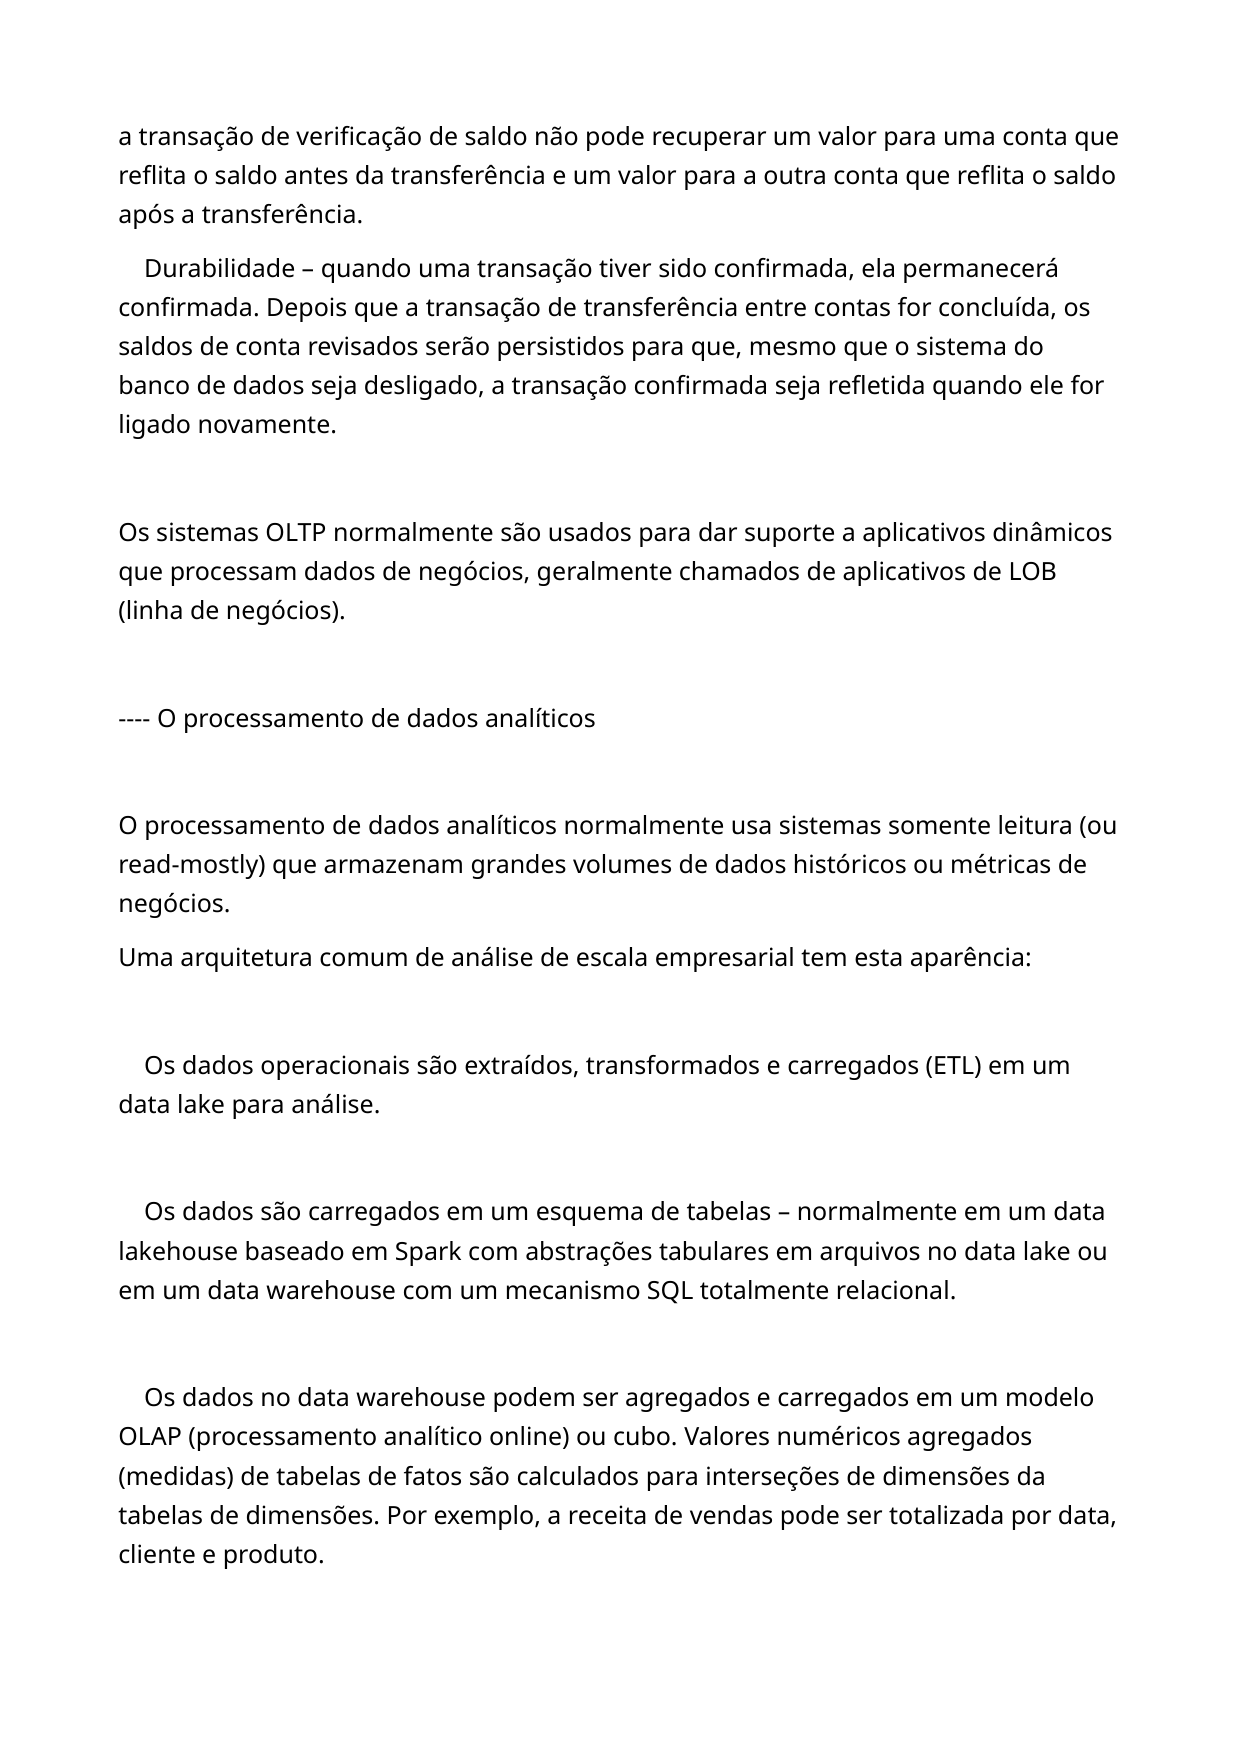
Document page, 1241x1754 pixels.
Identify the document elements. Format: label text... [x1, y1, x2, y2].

text Os dados no data warehouse podem ser agregados e carregados em um modelo OLAP (processamento analítico online) ou cubo. Valores numéricos agregados (medidas) de tabelas de fatos são calculados para interseções de dimensões da tabelas de dimensões. Por exemplo, a receita de vendas pode ser totalizada por data, cliente e produto. [118, 1380, 1122, 1571]
text Uma arquitetura comum de análise de escala empresarial tem esta aparência: [118, 940, 1122, 974]
text Durabilidade – quando uma transação tiver sido confirmada, ela permanecerá confirmada. Depois que a transação de transferência entre contas for concluída, os saldos de conta revisados serão persistidos para que, mesmo que o sistema do banco de dados seja desligado, a transação confirmada seja refletida quando ele for ligado novamente. [118, 250, 1122, 441]
text O processamento de dados analíticos normalmente usa sistemas somente leitura (ou read-mostly) que armazenam grandes volumes de dados históricos ou métricas de negócios. [118, 808, 1122, 920]
text ---- O processamento de dados analíticos [118, 700, 1122, 734]
text Os sistemas OLTP normalmente são usados para dar suporte a aplicativos dinâmicos que processam dados de negócios, geralmente chamados de aplicativos de LOB (linha de negócios). [118, 514, 1122, 627]
text Os dados são carregados em um esquema de tabelas – normalmente em um data lakehouse baseado em Spark com abstrações tabulares em arquivos no data lake ou em um data warehouse com um mecanismo SQL totalmente relacional. [118, 1194, 1122, 1306]
text Os dados operacionais são extraídos, transformados e carregados (ETL) em um data lake para análise. [118, 1047, 1122, 1121]
text a transação de verificação de saldo não pode recuperar um valor para uma conta que reflita o saldo antes da transferência e um valor para a outra conta que reflita o saldo após a transferência. [118, 118, 1122, 231]
